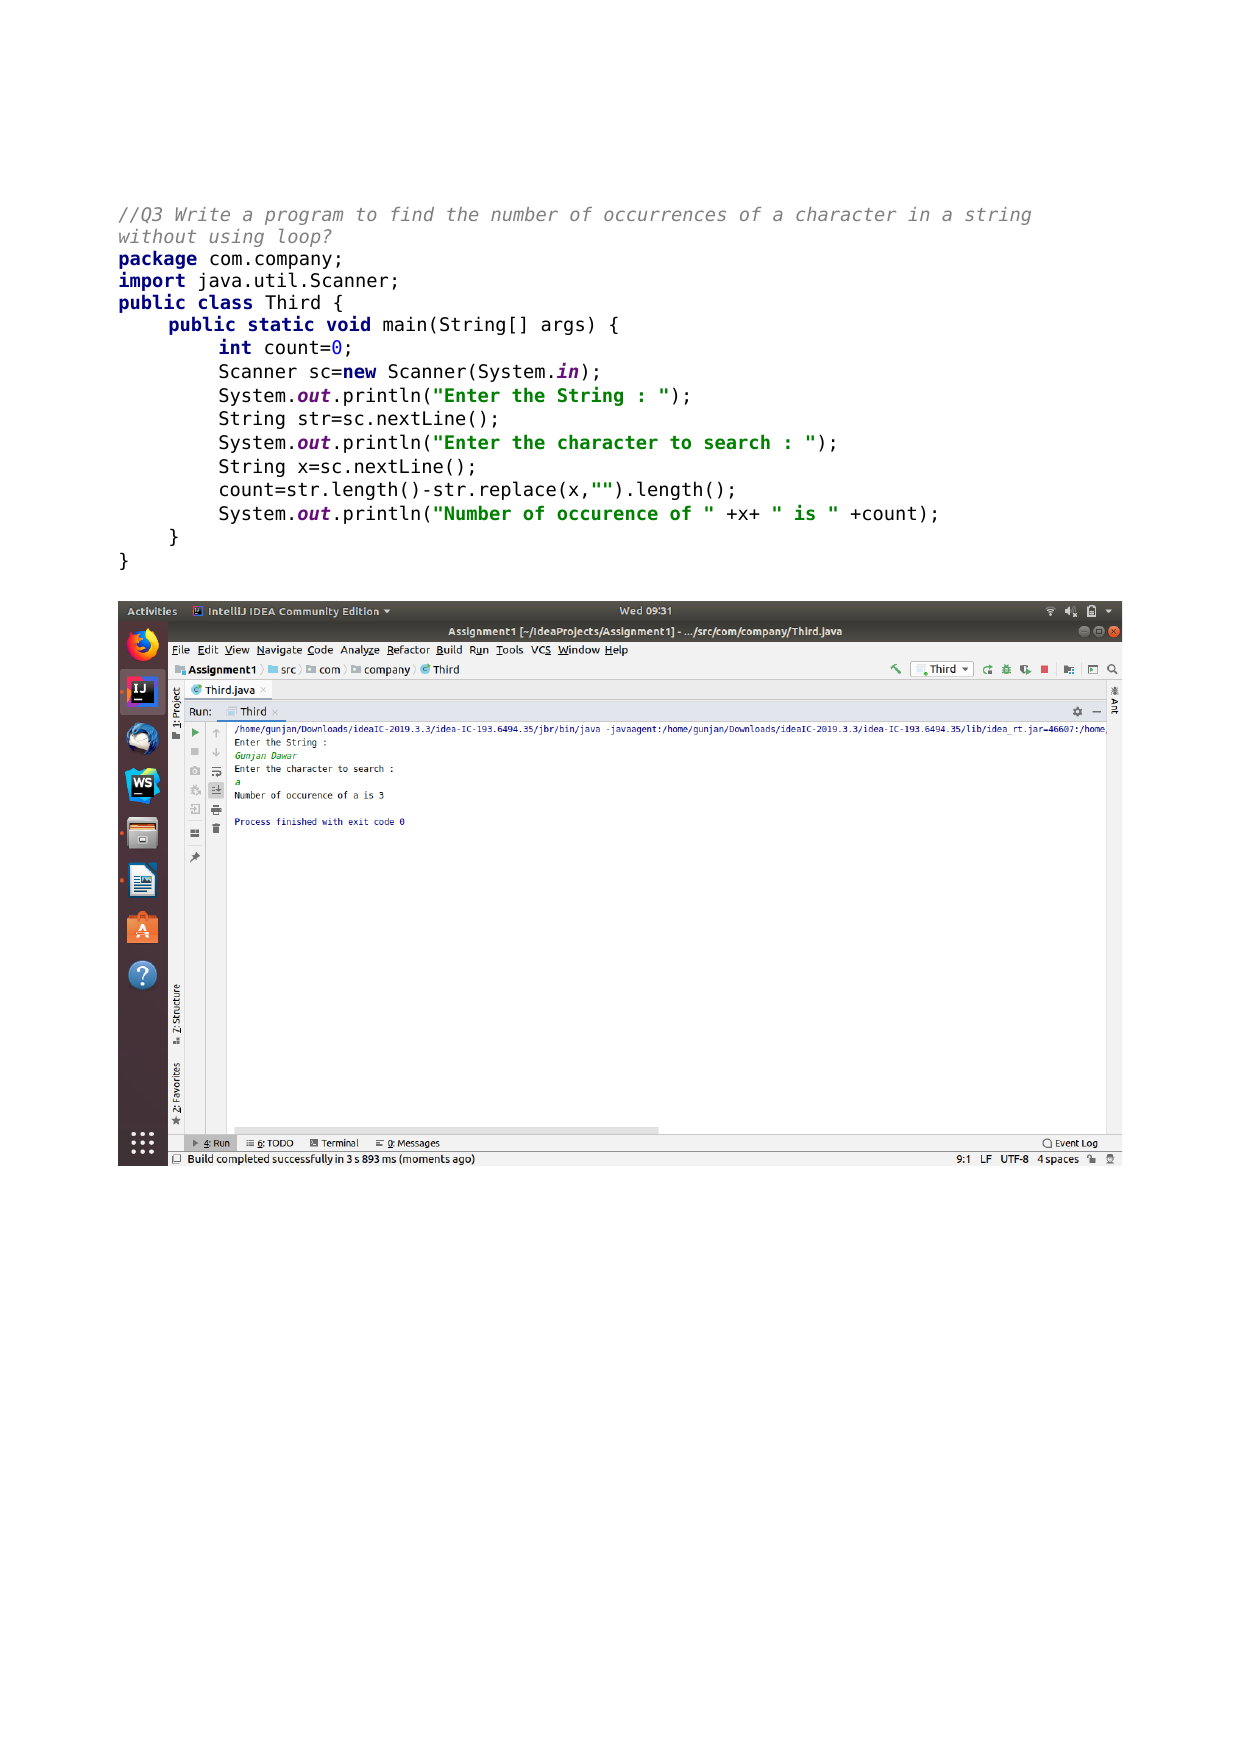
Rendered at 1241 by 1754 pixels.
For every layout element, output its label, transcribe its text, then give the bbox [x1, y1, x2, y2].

text } [118, 550, 1122, 572]
picture [118, 601, 1123, 1166]
text System.out.println("Enter the character to search : "); [118, 432, 1122, 456]
text String x=sc.nextLine(); [118, 456, 1122, 479]
text System.out.println("Number of occurence of " +x+ " is " +count); [118, 503, 1122, 527]
text String str=sc.nextLine(); [118, 408, 1122, 432]
text int count=0; [118, 337, 1122, 361]
text //Q3 Write a program to find the number of occurrences of a character in a string without using loop? [118, 204, 1122, 248]
text public static void main(String[] args) { [118, 314, 1122, 337]
text import java.util.Scanner; [118, 270, 1122, 292]
text count=str.length()-str.replace(x,"").length(); [118, 479, 1122, 503]
text } [118, 527, 1122, 550]
text Scanner sc=new Scanner(System.in); [118, 361, 1122, 385]
text System.out.println("Enter the String : "); [118, 385, 1122, 408]
text package com.company; [118, 248, 1122, 270]
text public class Third { [118, 292, 1122, 314]
